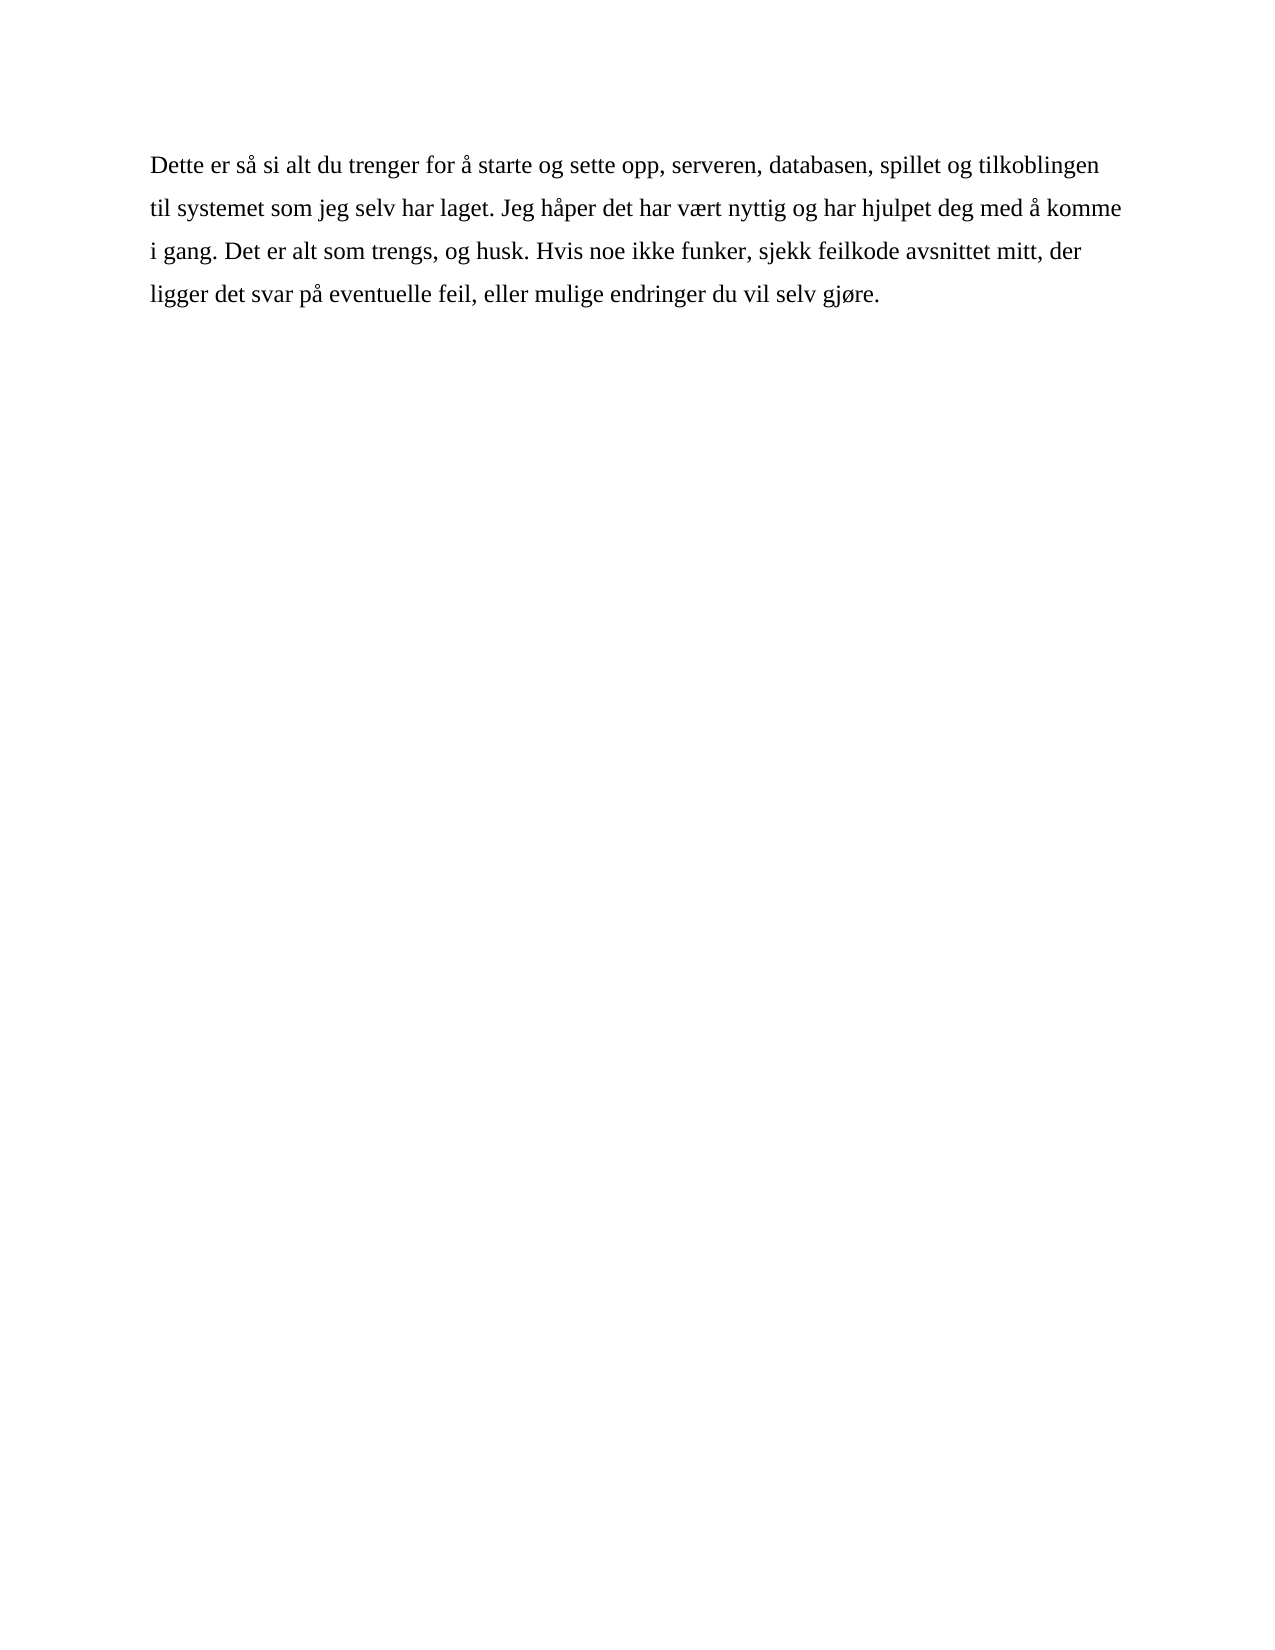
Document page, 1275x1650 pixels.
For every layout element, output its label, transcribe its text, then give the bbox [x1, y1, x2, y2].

text Dette er så si alt du trenger for å starte og sette opp, serveren, databasen, spillet og tilkoblingen til systemet som jeg selv har laget. Jeg håper det har vært nyttig og har hjulpet deg med å komme i gang. Det er alt som trengs, og husk. Hvis noe ikke funker, sjekk feilkode avsnittet mitt, der ligger det svar på eventuelle feil, eller mulige endringer du vil selv gjøre. [150, 150, 1125, 308]
